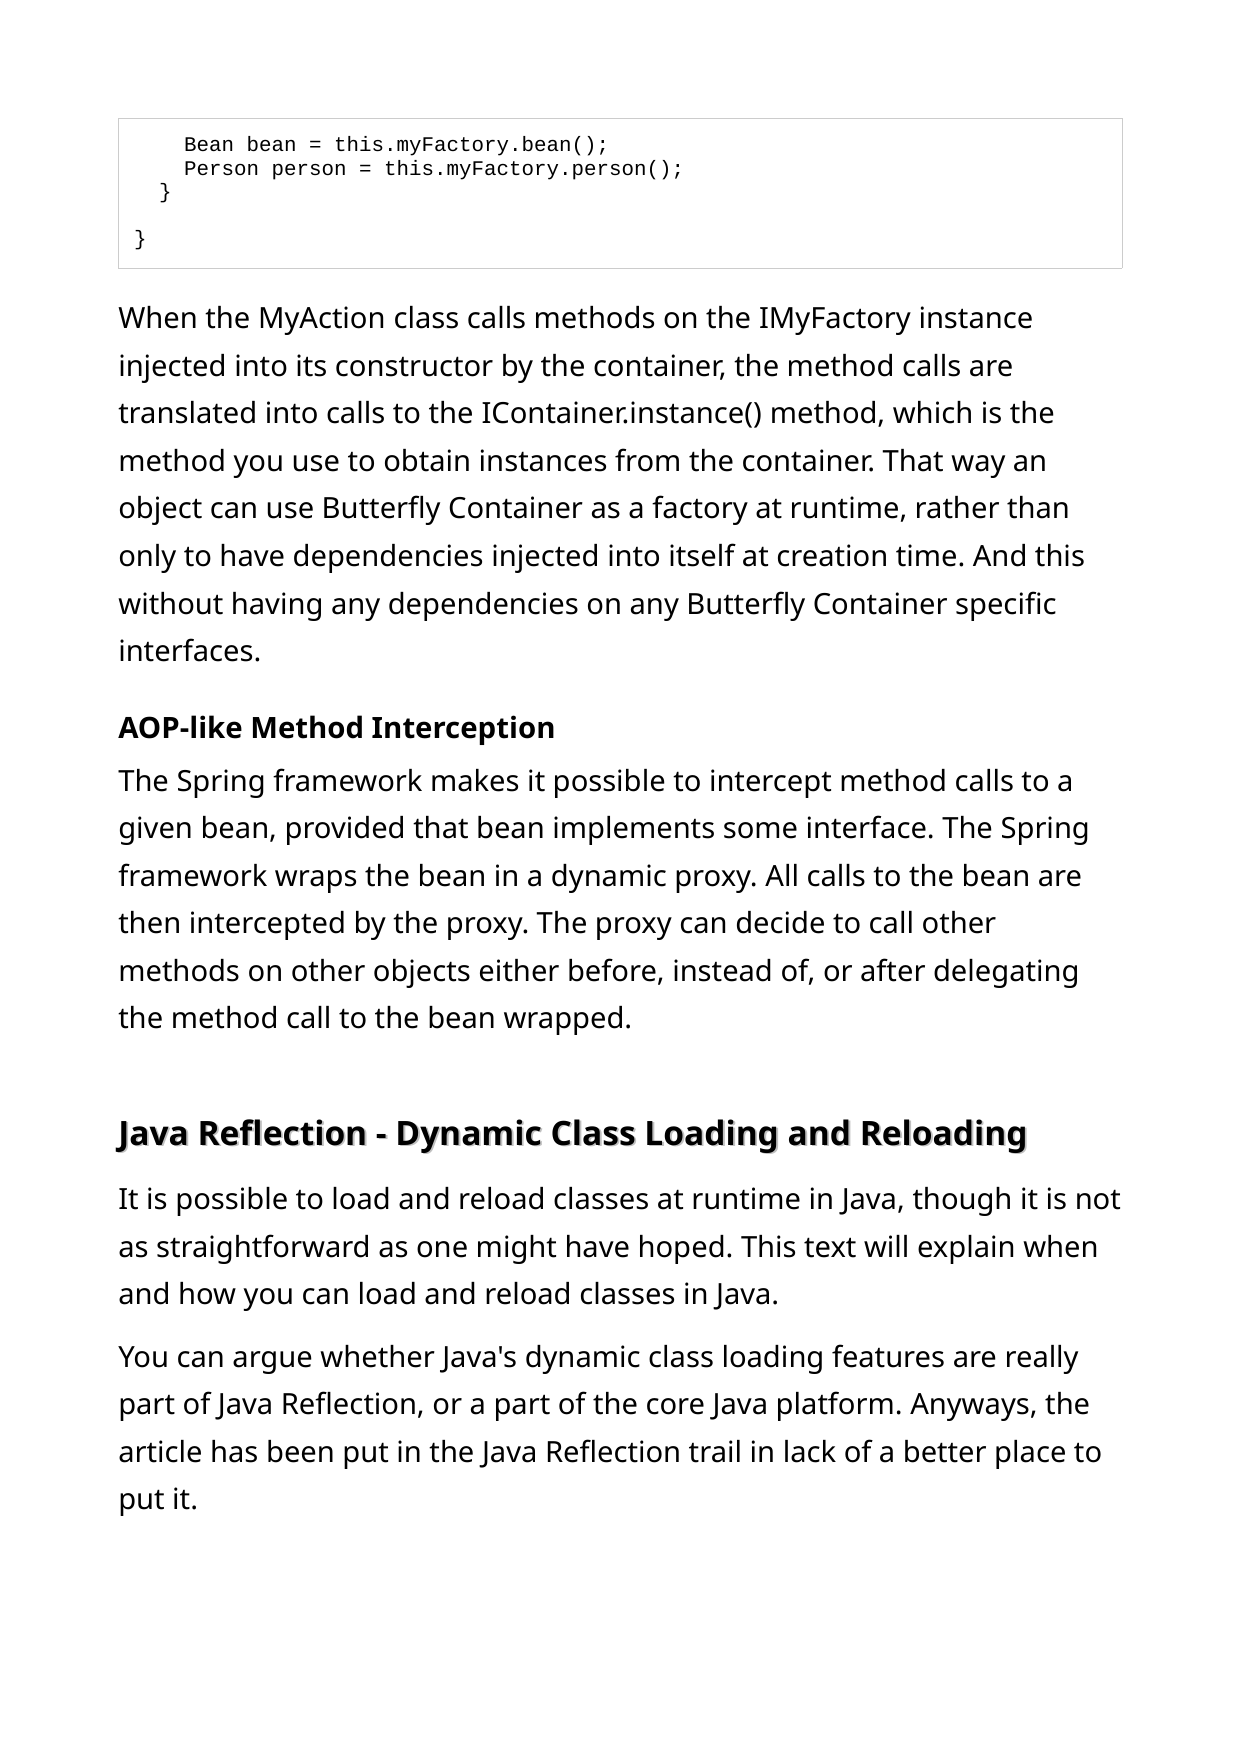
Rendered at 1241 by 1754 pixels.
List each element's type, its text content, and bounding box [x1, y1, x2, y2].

text You can argue whether Java's dynamic class loading features are really part of Java Reflection, or a part of the core Java platform. Anyways, the article has been put in the Java Reflection trail in lack of a better place to put it. [118, 1336, 1122, 1518]
text } [119, 213, 1122, 268]
text Java Reflection - Dynamic Class Loading and Reloading [118, 1109, 1122, 1155]
text It is possible to load and reload classes at runtime in Java, though it is not as straightforward as one might have hoped. This text will explain when and how you can load and reload classes in Java. [118, 1178, 1122, 1313]
text When the MyAction class calls methods on the IMyFactory instance injected into its constructor by the container, the method calls are translated into calls to the IContainer.instance() method, which is the method you use to obtain instances from the container. That way an object can use Butterfly Container as a factory at runtime, rather than only to have dependencies injected into itself at creation time. And this without having any dependencies on any Butterfly Container specific interfaces. [118, 297, 1122, 670]
text The Spring framework makes it possible to intercept method calls to a given bean, provided that bean implements some interface. The Spring framework wraps the bean in a dynamic proxy. All calls to the bean are then intercepted by the proxy. The proxy can decide to call other methods on other objects either before, instead of, or after delegating the method call to the bean wrapped. [118, 760, 1122, 1037]
text Bean bean = this.myFactory.bean(); [119, 119, 1122, 142]
text } [119, 165, 1122, 205]
subtitle AOP-like Method Interception [118, 707, 1122, 747]
text Person person = this.myFactory.person(); [119, 142, 1122, 165]
